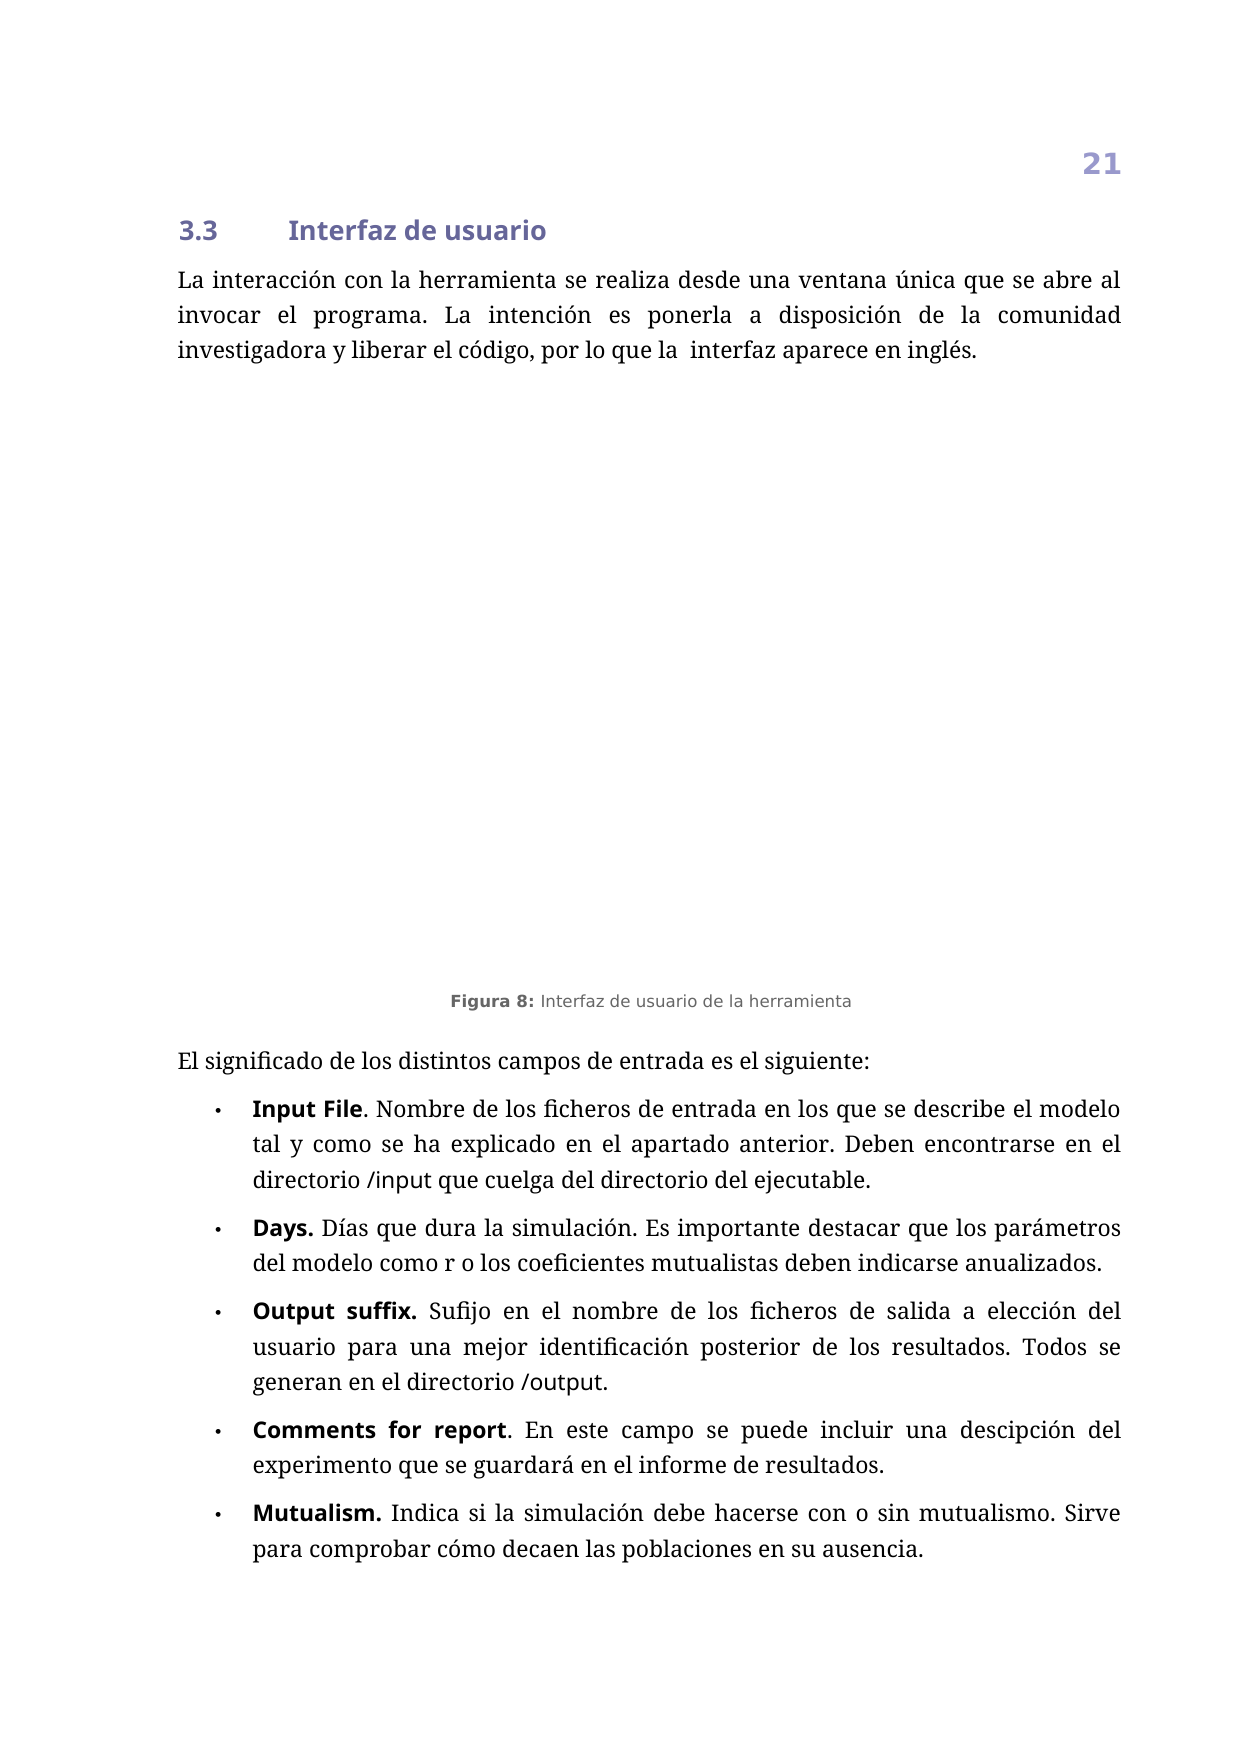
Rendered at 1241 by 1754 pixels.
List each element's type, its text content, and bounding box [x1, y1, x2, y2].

table_cell Figura 8: Interfaz de usuario de la herramienta [177, 975, 1122, 1012]
list Input File. Nombre de los ficheros de entrada en los que se describe el modelo tal y como se ha explicado en el apartado anterior. Deben encontrarse en el directorio /input que cuelga del directorio del ejecutable. [215, 1089, 1122, 1195]
text La interacción con la herramienta se realiza desde una ventana única que se abre al invocar el programa. La intención es ponerla a disposición de la comunidad investigadora y liberar el código, por lo que la interfaz aparece en inglés. [177, 260, 1122, 366]
list Output suffix. Sufijo en el nombre de los ficheros de salida a elección del usuario para una mejor identificación posterior de los resultados. Todos se generan en el directorio /output. [215, 1291, 1122, 1397]
table_header [177, 378, 1122, 974]
list Days. Días que dura la simulación. Es importante destacar que los parámetros del modelo como r o los coeficientes mutualistas deben indicarse anualizados. [215, 1208, 1122, 1279]
list Comments for report. En este campo se puede incluir una descipción del experimento que se guardará en el informe de resultados. [215, 1410, 1122, 1481]
text El significado de los distintos campos de entrada es el siguiente: [177, 1041, 1122, 1077]
subtitle Interfaz de usuario [179, 211, 1122, 248]
list Mutualism. Indica si la simulación debe hacerse con o sin mutualismo. Sirve para comprobar cómo decaen las poblaciones en su ausencia. [215, 1493, 1122, 1564]
